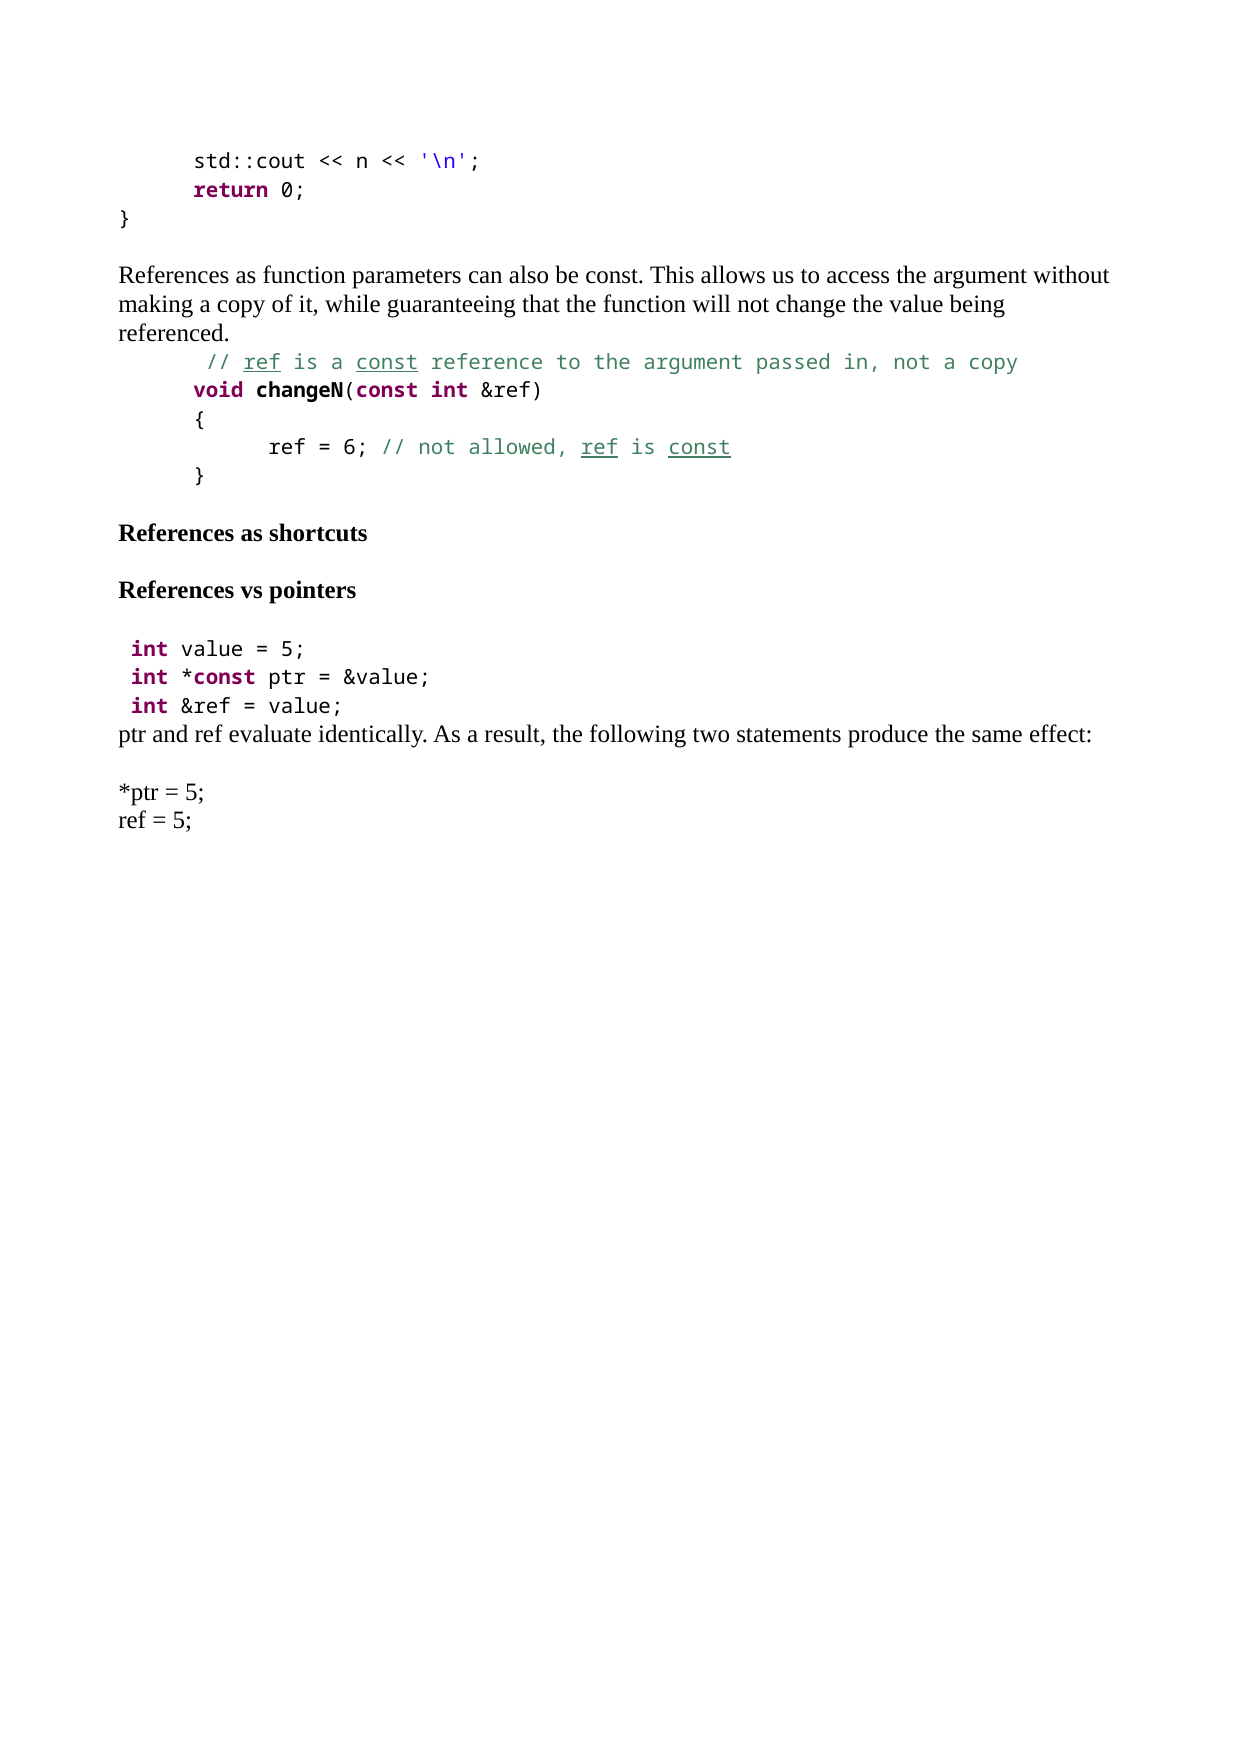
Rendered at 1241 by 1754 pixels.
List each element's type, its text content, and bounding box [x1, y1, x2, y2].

text } [118, 203, 1122, 232]
text ref = 6; // not allowed, ref is const [118, 432, 1122, 461]
text void changeN(const int &ref) [118, 375, 1122, 404]
text int value = 5; [118, 633, 1122, 662]
text ptr and ref evaluate identically. As a result, the following two statements produce the same effect: [118, 719, 1122, 748]
text int *const ptr = &value; [118, 662, 1122, 691]
text } [118, 461, 1122, 489]
text ref = 5; [118, 805, 1122, 834]
text int &ref = value; [118, 691, 1122, 719]
text *ptr = 5; [118, 777, 1122, 805]
text References as function parameters can also be const. This allows us to access the argument without making a copy of it, while guaranteeing that the function will not change the value being referenced. [118, 261, 1122, 347]
text return 0; [118, 175, 1122, 203]
text References as shortcuts [118, 518, 1122, 547]
text { [118, 404, 1122, 432]
text std::cout << n << '\n'; [118, 147, 1122, 175]
text References vs pointers [118, 575, 1122, 604]
text // ref is a const reference to the argument passed in, not a copy [118, 347, 1122, 375]
